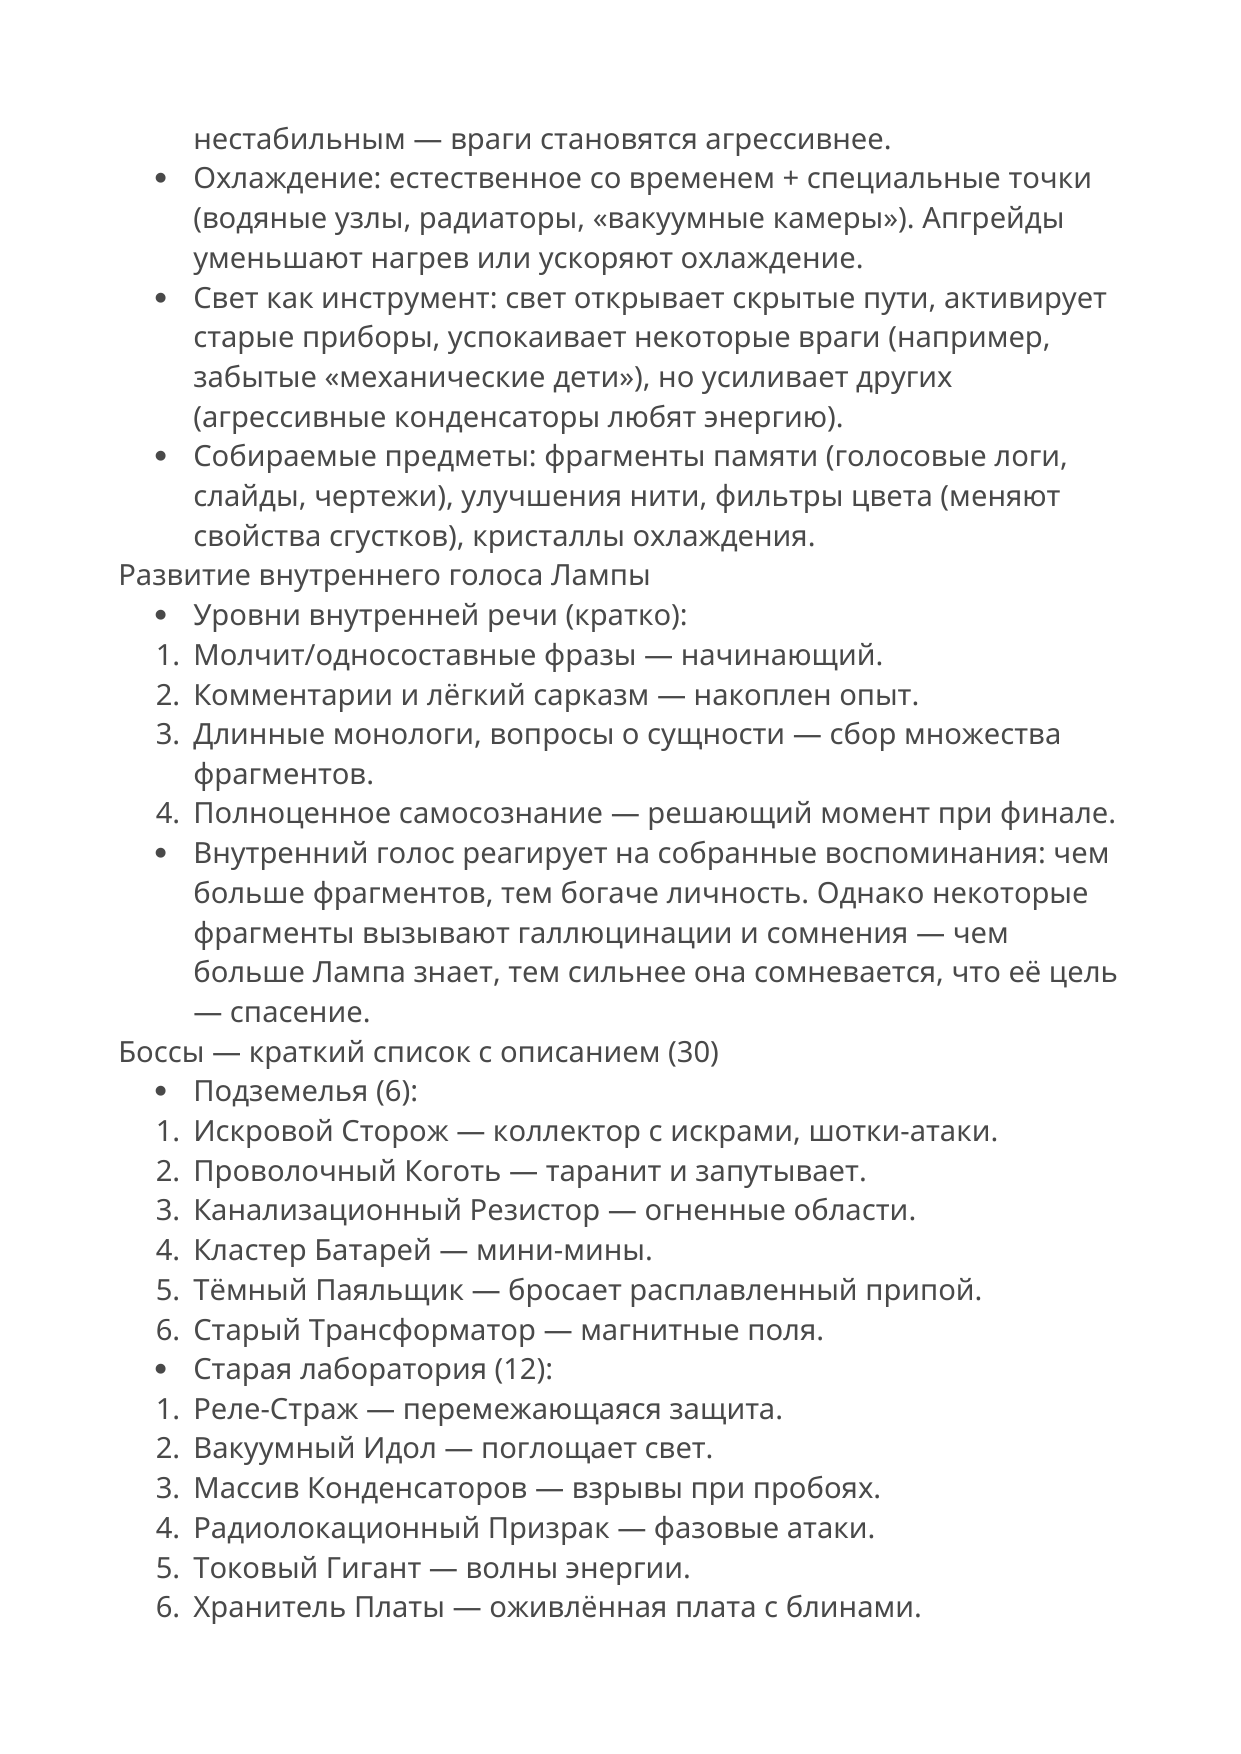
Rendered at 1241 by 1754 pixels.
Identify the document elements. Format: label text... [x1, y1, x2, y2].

list Свет как инструмент: свет открывает скрытые пути, активирует старые приборы, успокаивает некоторые враги (например, забытые «механические дети»), но усиливает других (агрессивные конденсаторы любят энергию). [156, 277, 1122, 436]
list Тёмный Паяльщик — бросает расплавленный припой. [156, 1269, 1122, 1309]
list Радиолокационный Призрак — фазовые атаки. [156, 1507, 1122, 1547]
list Реле-Страж — перемежающаяся защита. [156, 1388, 1122, 1428]
list Массив Конденсаторов — взрывы при пробоях. [156, 1467, 1122, 1507]
list Подземелья (6): [156, 1071, 1122, 1110]
list Уровни внутренней речи (кратко): [156, 594, 1122, 634]
text Развитие внутреннего голоса Лампы [118, 555, 1122, 594]
list Собираемые предметы: фрагменты памяти (голосовые логи, слайды, чертежи), улучшения нити, фильтры цвета (меняют свойства сгустков), кристаллы охлаждения. [156, 436, 1122, 555]
list Старый Трансформатор — магнитные поля. [156, 1309, 1122, 1348]
list Внутренний голос реагирует на собранные воспоминания: чем больше фрагментов, тем богаче личность. Однако некоторые фрагменты вызывают галлюцинации и сомнения — чем больше Лампа знает, тем сильнее она сомневается, что её цель — спасение. [156, 832, 1122, 1031]
list Старая лаборатория (12): [156, 1348, 1122, 1388]
list Вакуумный Идол — поглощает свет. [156, 1428, 1122, 1467]
list Охлаждение: естественное со временем + специальные точки (водяные узлы, радиаторы, «вакуумные камеры»). Апгрейды уменьшают нагрев или ускоряют охлаждение. [156, 158, 1122, 277]
list Хранитель Платы — оживлённая плата с блинами. [156, 1587, 1122, 1626]
list Молчит/односоставные фразы — начинающий. [156, 634, 1122, 674]
list Полноценное самосознание — решающий момент при финале. [156, 793, 1122, 832]
list нестабильным — враги становятся агрессивнее. [156, 118, 1122, 158]
list Проволочный Коготь — таранит и запутывает. [156, 1150, 1122, 1190]
list Комментарии и лёгкий сарказм — накоплен опыт. [156, 674, 1122, 713]
list Длинные монологи, вопросы о сущности — сбор множества фрагментов. [156, 713, 1122, 793]
text Боссы — краткий список с описанием (30) [118, 1031, 1122, 1071]
list Канализационный Резистор — огненные области. [156, 1190, 1122, 1229]
list Токовый Гигант — волны энергии. [156, 1547, 1122, 1587]
list Искровой Сторож — коллектор с искрами, шотки-атаки. [156, 1110, 1122, 1150]
list Кластер Батарей — мини-мины. [156, 1229, 1122, 1269]
